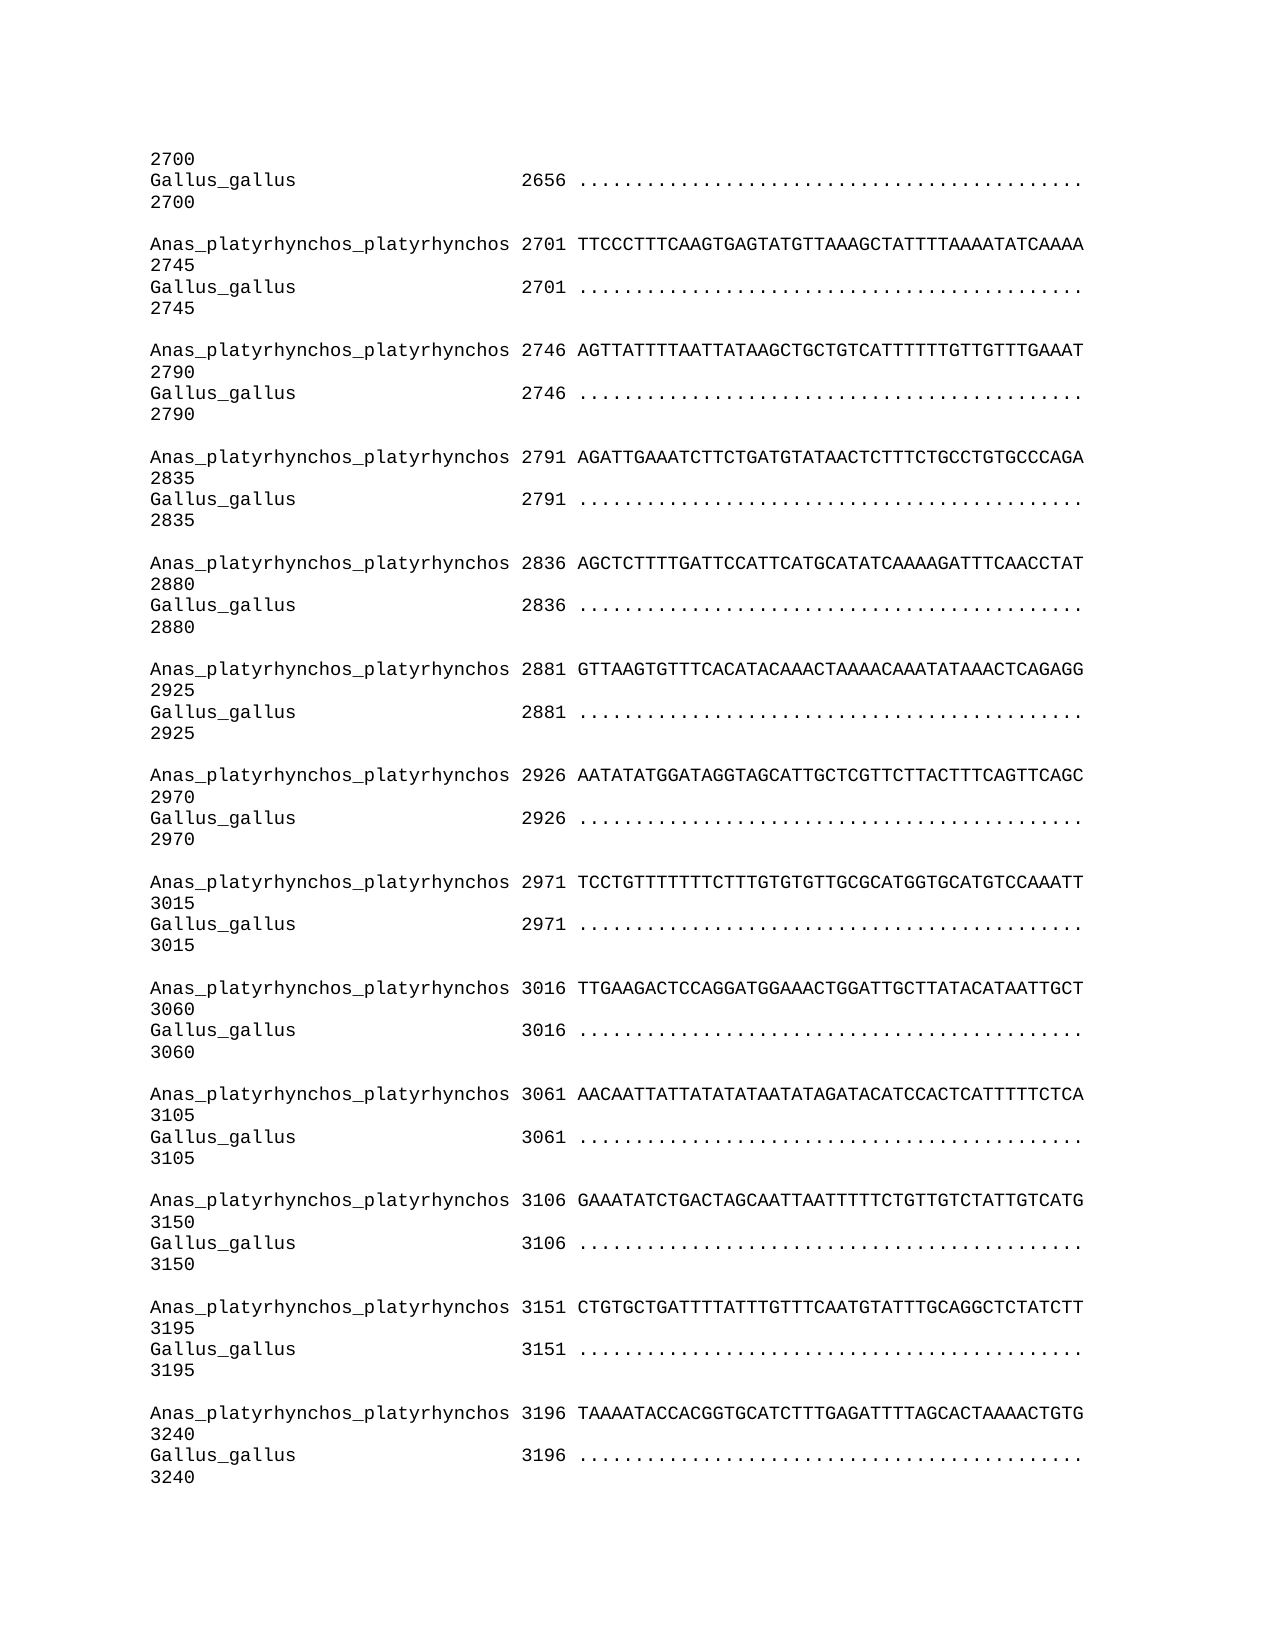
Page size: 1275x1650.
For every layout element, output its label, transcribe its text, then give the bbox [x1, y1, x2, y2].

text Gallus_gallus 2656 ............................................. 2700 [150, 171, 1125, 214]
text Gallus_gallus 3106 ............................................. 3150 [150, 1234, 1125, 1276]
text Gallus_gallus 2701 ............................................. 2745 [150, 277, 1125, 320]
text Gallus_gallus 3151 ............................................. 3195 [150, 1340, 1125, 1382]
text Anas_platyrhynchos_platyrhynchos 2791 AGATTGAAATCTTCTGATGTATAACTCTTTCTGCCTGTGCCCAGA 2835 [150, 447, 1125, 490]
text Gallus_gallus 2791 ............................................. 2835 [150, 490, 1125, 532]
text Gallus_gallus 3196 ............................................. 3240 [150, 1446, 1125, 1489]
text Anas_platyrhynchos_platyrhynchos 2971 TCCTGTTTTTTTCTTTGTGTGTTGCGCATGGTGCATGTCCAAATT 3015 [150, 872, 1125, 915]
text Anas_platyrhynchos_platyrhynchos 2926 AATATATGGATAGGTAGCATTGCTCGTTCTTACTTTCAGTTCAGC 2970 [150, 766, 1125, 809]
text Gallus_gallus 2926 ............................................. 2970 [150, 809, 1125, 851]
text Anas_platyrhynchos_platyrhynchos 3016 TTGAAGACTCCAGGATGGAAACTGGATTGCTTATACATAATTGCT 3060 [150, 979, 1125, 1021]
text Gallus_gallus 2881 ............................................. 2925 [150, 702, 1125, 745]
text Anas_platyrhynchos_platyrhynchos 3151 CTGTGCTGATTTTATTTGTTTCAATGTATTTGCAGGCTCTATCTT 3195 [150, 1297, 1125, 1340]
text Anas_platyrhynchos_platyrhynchos 2881 GTTAAGTGTTTCACATACAAACTAAAACAAATATAAACTCAGAGG 2925 [150, 660, 1125, 702]
text Anas_platyrhynchos_platyrhynchos 2701 TTCCCTTTCAAGTGAGTATGTTAAAGCTATTTTAAAATATCAAAA 2745 [150, 235, 1125, 277]
text Anas_platyrhynchos_platyrhynchos 3061 AACAATTATTATATATAATATAGATACATCCACTCATTTTTCTCA 3105 [150, 1085, 1125, 1127]
text Anas_platyrhynchos_platyrhynchos 2836 AGCTCTTTTGATTCCATTCATGCATATCAAAAGATTTCAACCTAT 2880 [150, 554, 1125, 596]
text Gallus_gallus 3016 ............................................. 3060 [150, 1021, 1125, 1064]
text Gallus_gallus 2971 ............................................. 3015 [150, 915, 1125, 957]
text Anas_platyrhynchos_platyrhynchos 2746 AGTTATTTTAATTATAAGCTGCTGTCATTTTTTGTTGTTTGAAAT 2790 [150, 341, 1125, 384]
text Gallus_gallus 2836 ............................................. 2880 [150, 596, 1125, 639]
text Gallus_gallus 3061 ............................................. 3105 [150, 1127, 1125, 1170]
text Anas_platyrhynchos_platyrhynchos 3106 GAAATATCTGACTAGCAATTAATTTTTCTGTTGTCTATTGTCATG 3150 [150, 1191, 1125, 1234]
text Gallus_gallus 2746 ............................................. 2790 [150, 384, 1125, 426]
text 2700 [150, 150, 1125, 171]
text Anas_platyrhynchos_platyrhynchos 3196 TAAAATACCACGGTGCATCTTTGAGATTTTAGCACTAAAACTGTG 3240 [150, 1404, 1125, 1446]
